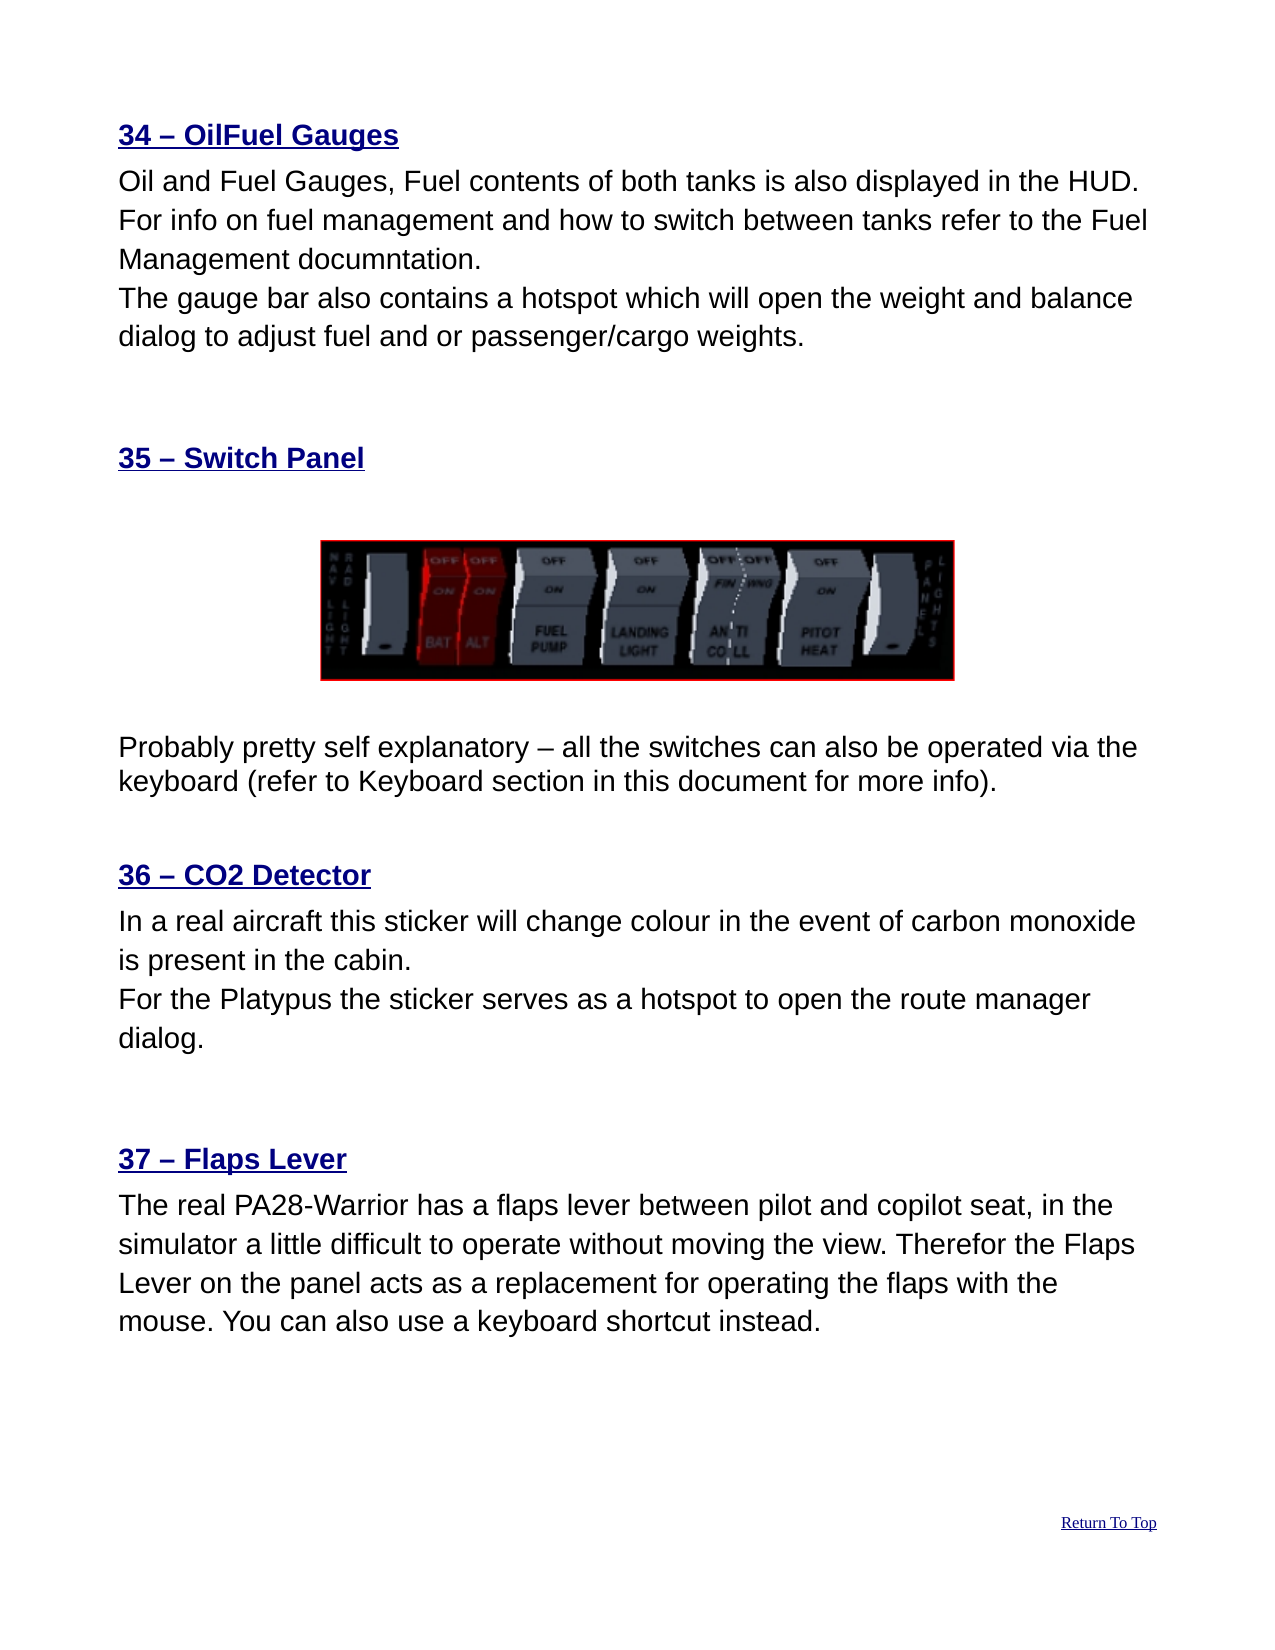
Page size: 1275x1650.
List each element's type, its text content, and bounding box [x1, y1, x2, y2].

subtitle 36 – CO2 Detector [118, 858, 1157, 892]
subtitle Probably pretty self explanatory – all the switches can also be operated via the keyboard (refer to Keyboard section in this document for more info). [118, 730, 1157, 831]
picture [320, 540, 955, 681]
text The real PA28-Warrior has a flaps lever between pilot and copilot seat, in the simulator a little difficult to operate without moving the view. Therefor the Flaps Lever on the panel acts as a replacement for operating the flaps with the mouse. You can also use a keyboard shortcut instead. [118, 1188, 1157, 1338]
text Oil and Fuel Gauges, Fuel contents of both tanks is also displayed in the HUD. For info on fuel management and how to switch between tanks refer to the Fuel Management documntation. The gauge bar also contains a hotspot which will open the weight and balance dialog to adjust fuel and or passenger/cargo weights. [118, 164, 1157, 353]
subtitle 34 – OilFuel Gauges [118, 118, 1157, 152]
subtitle 35 – Switch Panel [118, 441, 1157, 474]
text In a real aircraft this sticker will change colour in the event of carbon monoxide is present in the cabin. For the Platypus the sticker serves as a hotspot to open the route manager dialog. [118, 904, 1157, 1054]
subtitle 37 – Flaps Lever [118, 1142, 1157, 1176]
